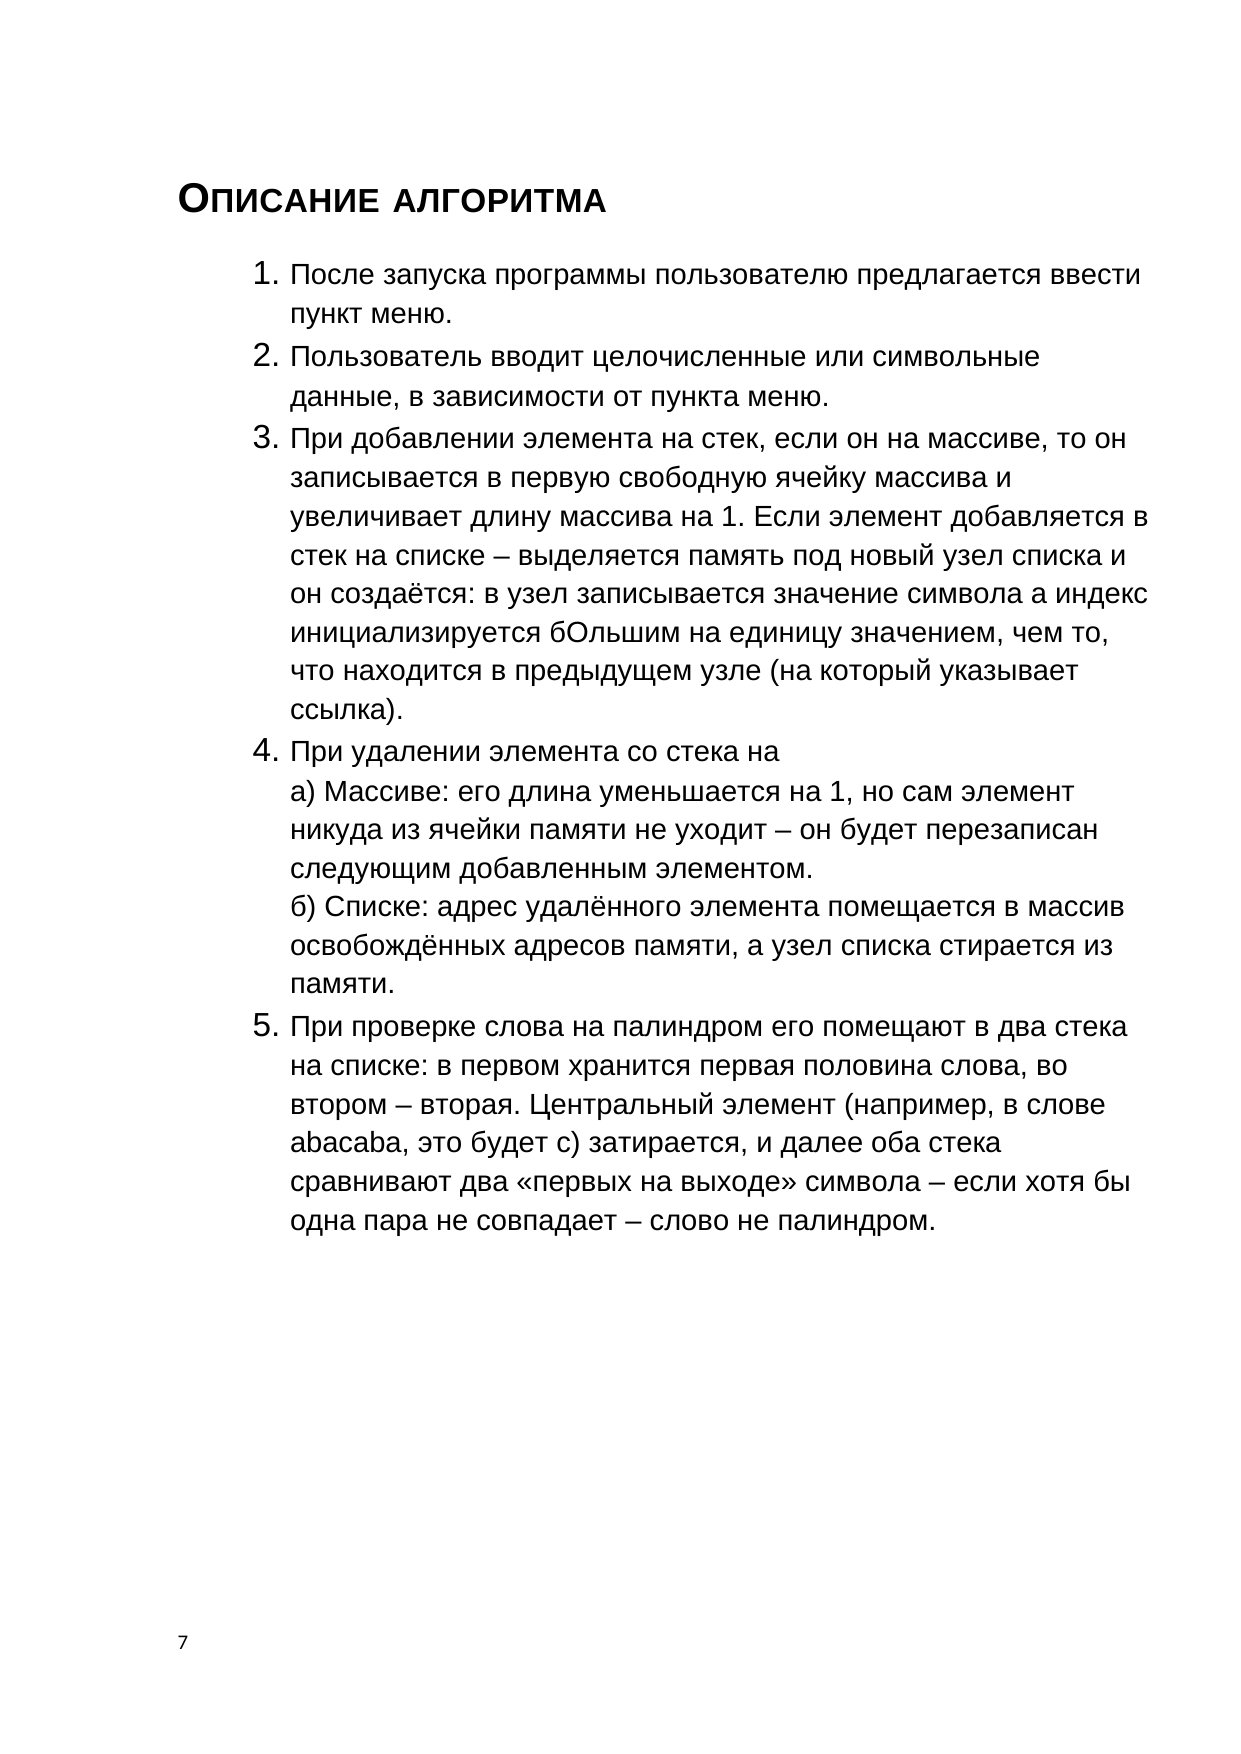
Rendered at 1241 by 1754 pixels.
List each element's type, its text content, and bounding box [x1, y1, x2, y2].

list После запуска программы пользователю предлагается ввести пункт меню. [252, 253, 1152, 330]
subtitle Описание алгоритма [177, 173, 1152, 221]
list При удалении элемента со стека на а) Массиве: его длина уменьшается на 1, но сам элемент никуда из ячейки памяти не уходит – он будет перезаписан следующим добавленным элементом. б) Списке: адрес удалённого элемента помещается в массив освобождённых адресов памяти, а узел списка стирается из памяти. [252, 730, 1152, 1000]
list При добавлении элемента на стек, если он на массиве, то он записывается в первую свободную ячейку массива и увеличивает длину массива на 1. Если элемент добавляется в стек на списке – выделяется память под новый узел списка и он создаётся: в узел записывается значение символа а индекс инициализируется бОльшим на единицу значением, чем то, что находится в предыдущем узле (на который указывает ссылка). [252, 417, 1152, 725]
list При проверке слова на палиндром его помещают в два стека на списке: в первом хранится первая половина слова, во втором – вторая. Центральный элемент (например, в слове abacaba, это будет c) затирается, и далее оба стека сравнивают два «первых на выходе» символа – если хотя бы одна пара не совпадает – слово не палиндром. [252, 1005, 1152, 1236]
list Пользователь вводит целочисленные или символьные данные, в зависимости от пункта меню. [252, 335, 1152, 412]
